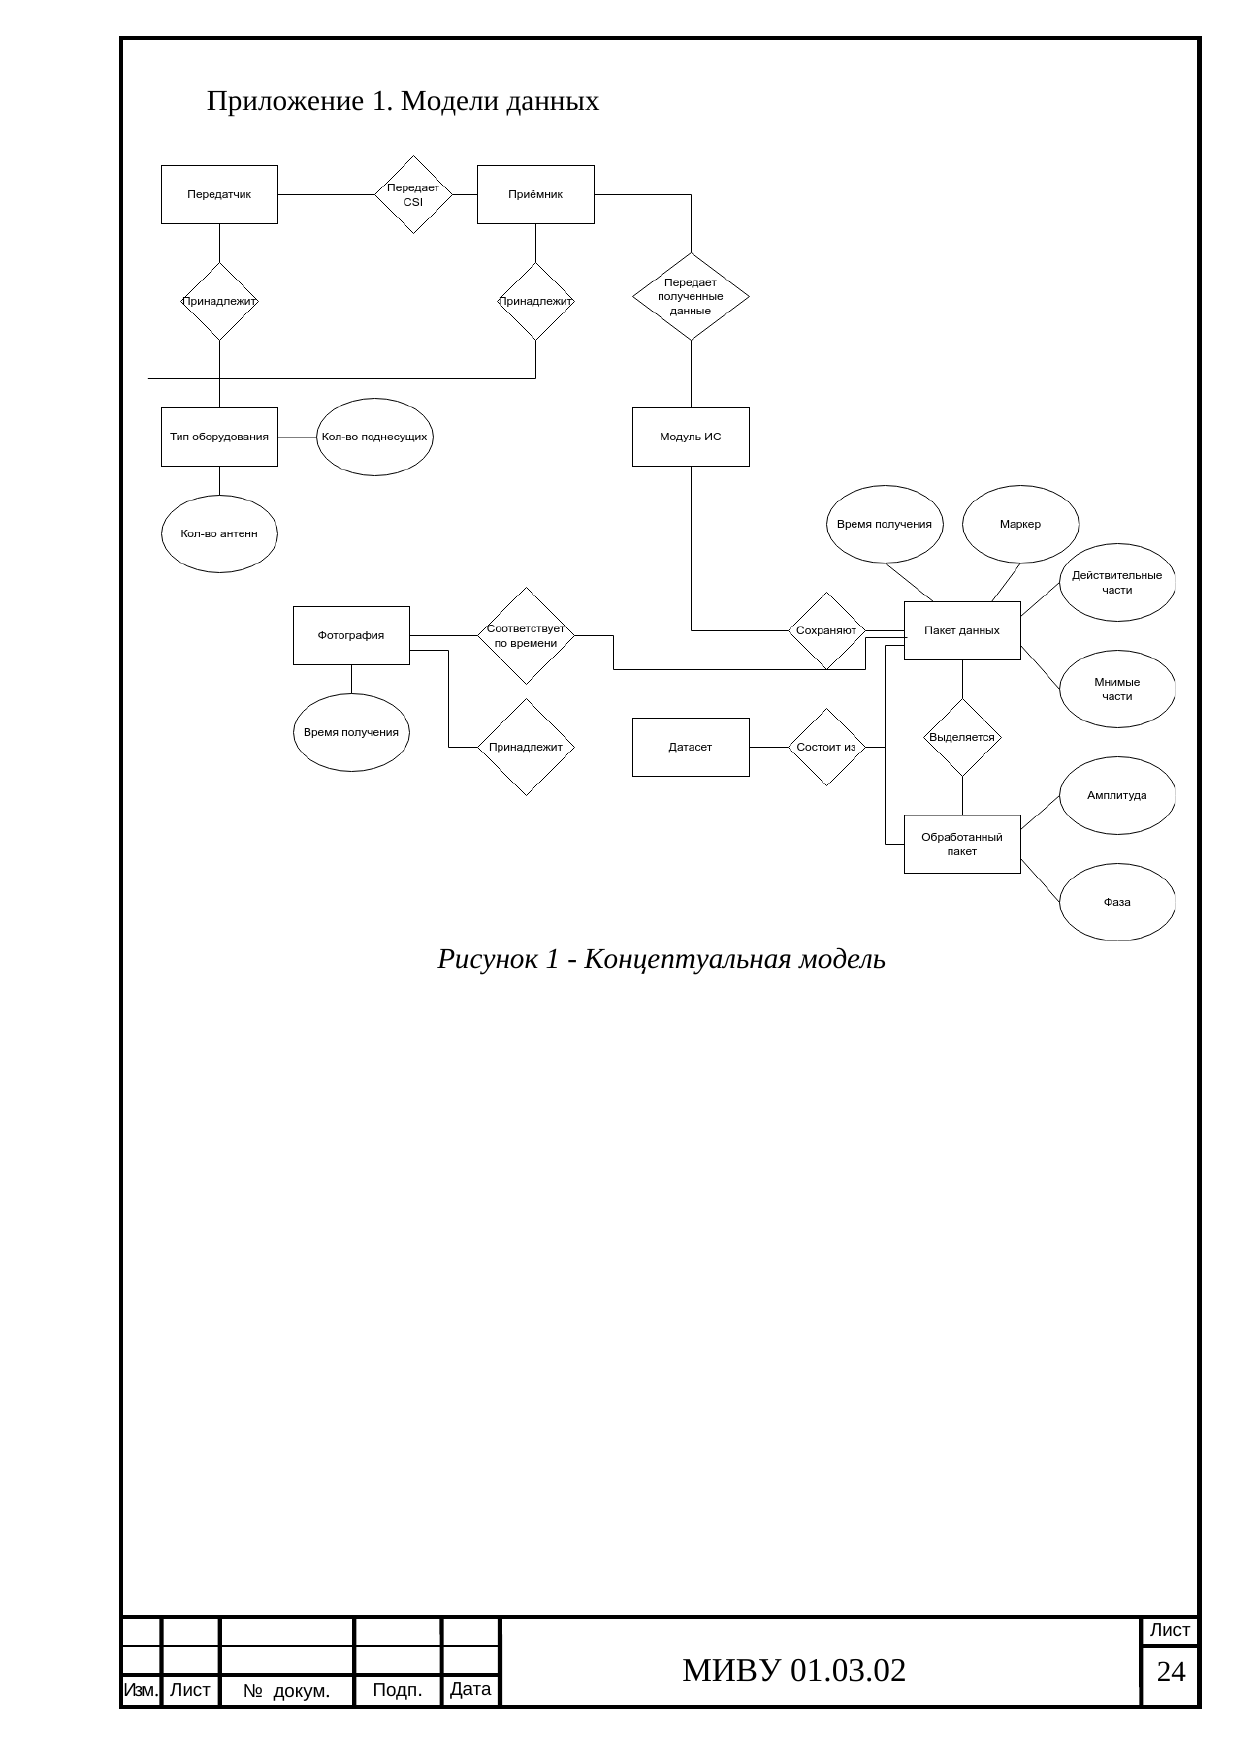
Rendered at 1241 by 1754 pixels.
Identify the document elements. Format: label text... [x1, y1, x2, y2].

picture [147, 155, 1176, 941]
text Приложение 1. Модели данных [148, 83, 1175, 116]
text Рисунок 1 - Концептуальная модель [148, 941, 1175, 974]
